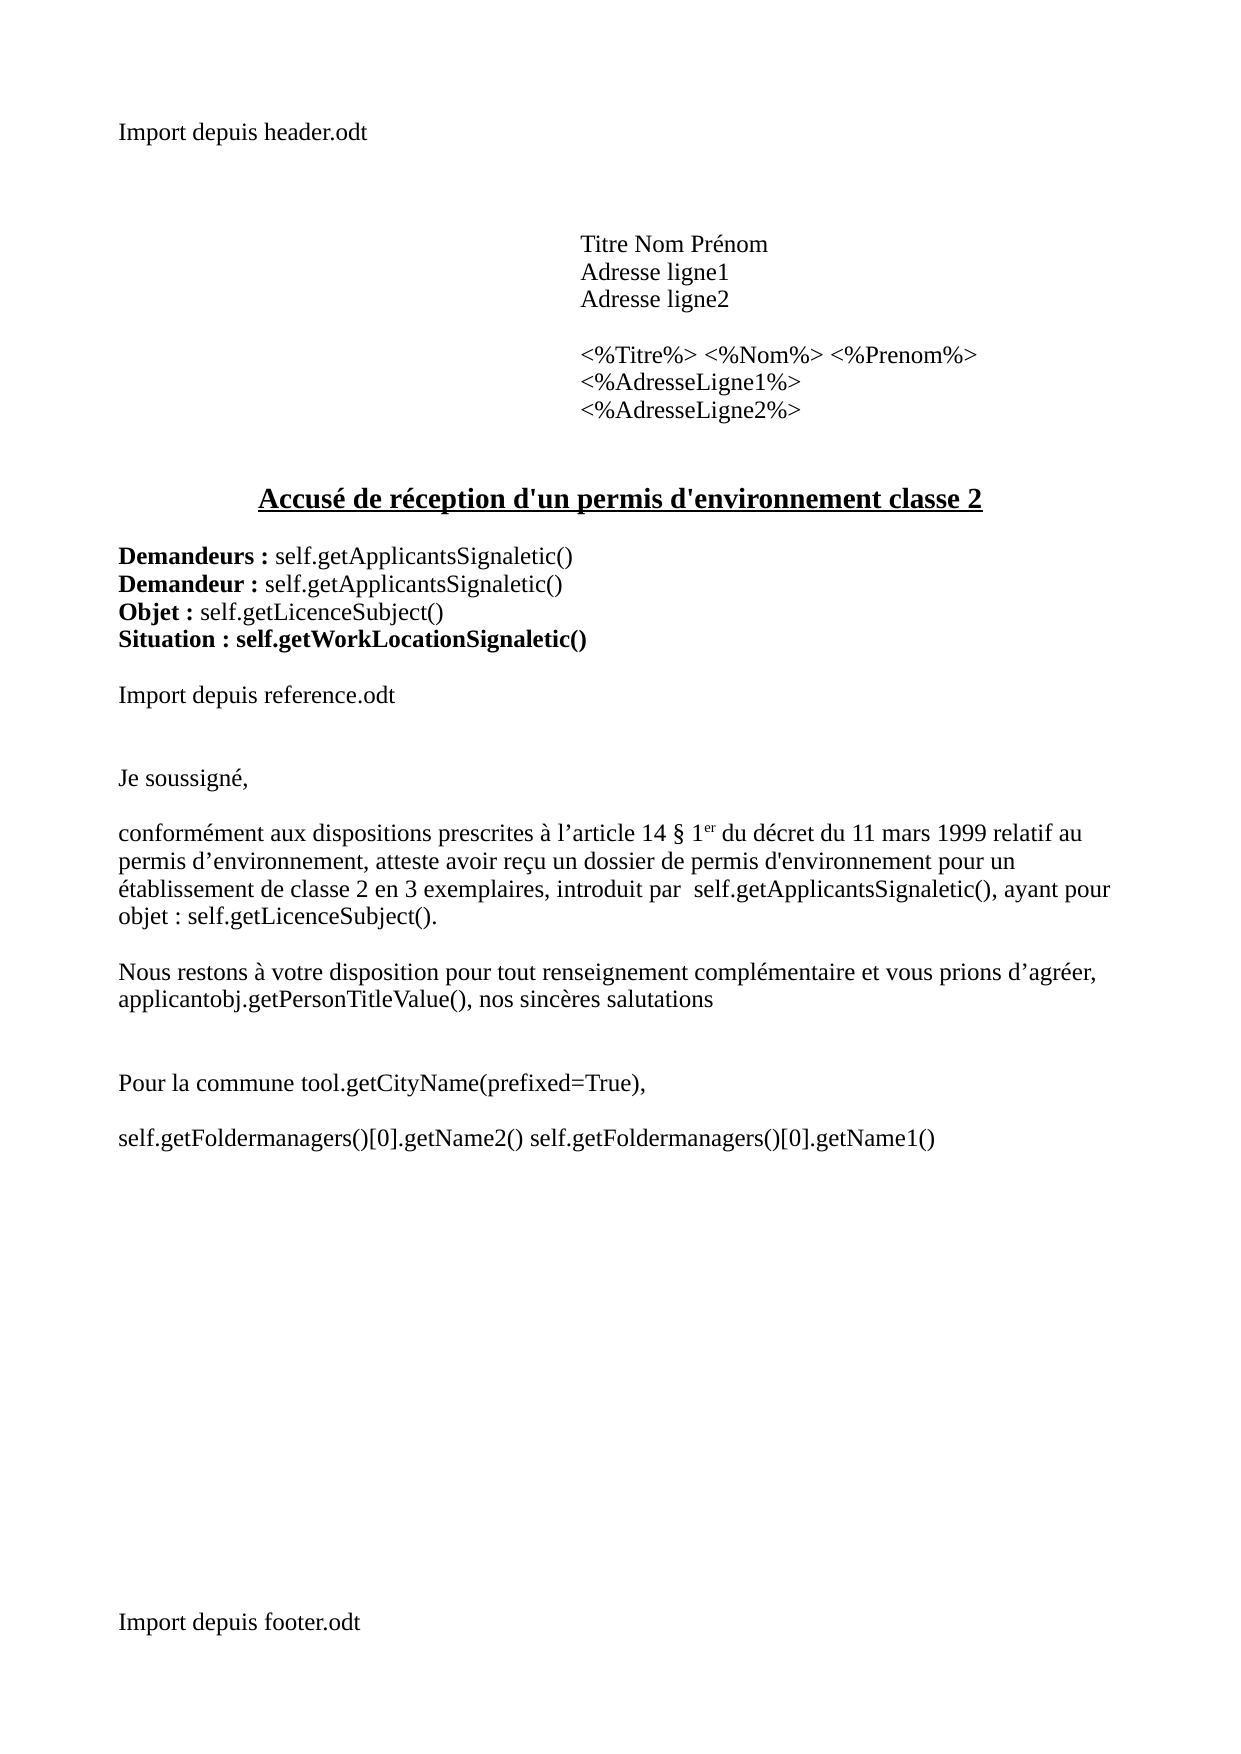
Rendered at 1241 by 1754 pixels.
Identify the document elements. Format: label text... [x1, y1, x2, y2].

text Titre Nom Prénom Adresse ligne1 Adresse ligne2 [580, 230, 1042, 313]
text Situation : self.getWorkLocationSignaletic() [118, 625, 1122, 653]
title Accusé de réception d'un permis d'environnement classe 2 [118, 482, 1122, 514]
text Pour la commune tool.getCityName(prefixed=True), [118, 1069, 1122, 1096]
text Import depuis reference.odt [118, 681, 1122, 708]
text Nous restons à votre disposition pour tout renseignement complémentaire et vous prions d’agréer, applicantobj.getPersonTitleValue(), nos sincères salutations [118, 958, 1122, 1013]
text conformément aux dispositions prescrites à l’article 14 § 1er du décret du 11 mars 1999 relatif au permis d’environnement, atteste avoir reçu un dossier de permis d'environnement pour un établissement de classe 2 en 3 exemplaires, introduit par self.getApplicantsSignaletic(), ayant pour objet : self.getLicenceSubject(). [118, 819, 1122, 930]
text Import depuis header.odt [118, 118, 539, 146]
text Demandeur : self.getApplicantsSignaletic() [118, 570, 1122, 598]
text self.getFoldermanagers()[0].getName2() self.getFoldermanagers()[0].getName1() [118, 1124, 1122, 1152]
text Demandeurs : self.getApplicantsSignaletic() [118, 542, 1122, 570]
text Je soussigné, [118, 764, 1122, 792]
text Objet : self.getLicenceSubject() [118, 598, 1122, 625]
text <%Titre%> <%Nom%> <%Prenom%> <%AdresseLigne1%> <%AdresseLigne2%> [580, 341, 1042, 424]
